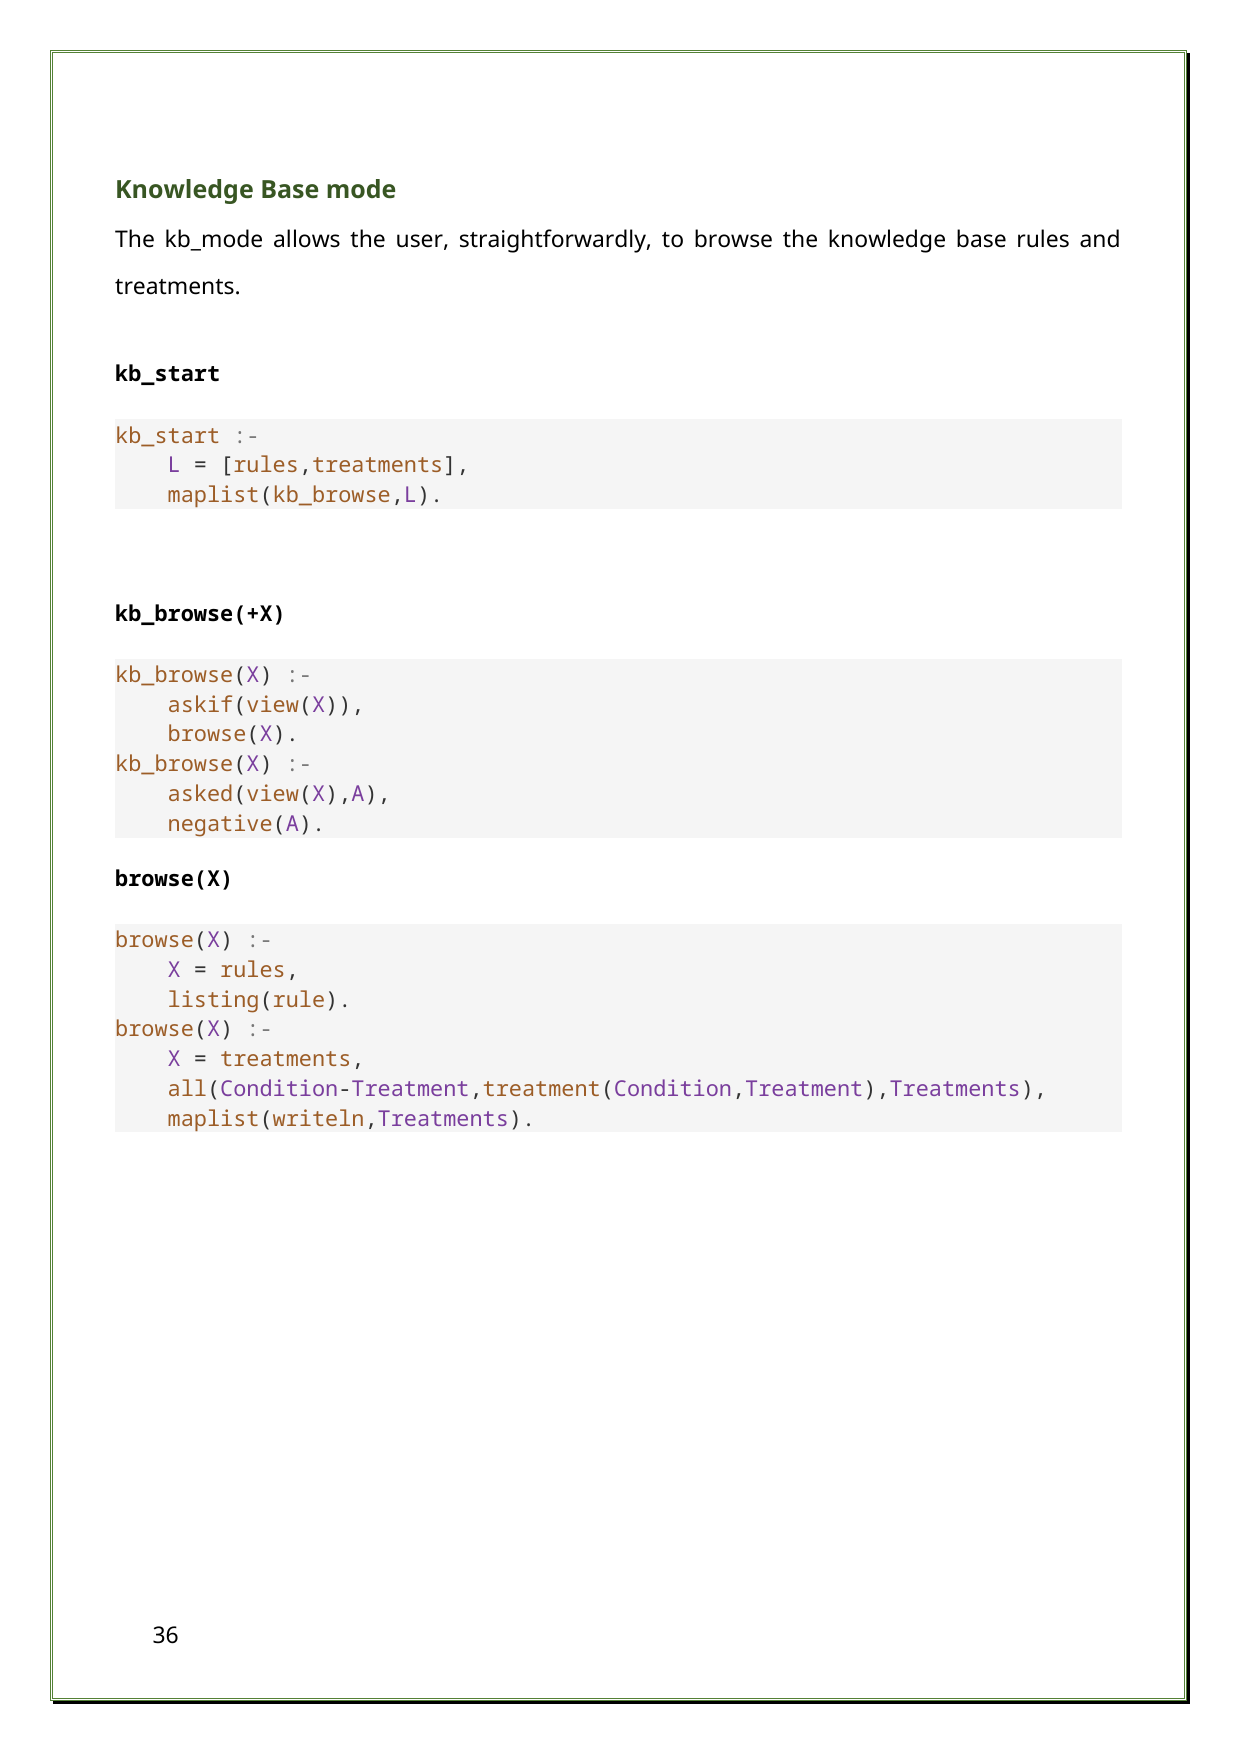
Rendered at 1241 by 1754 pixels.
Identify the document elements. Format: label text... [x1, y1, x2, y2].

text negative(A). [115, 808, 1122, 838]
text browse(X). [115, 718, 1122, 748]
text X = rules, [115, 954, 1122, 983]
text browse(X) :- [115, 924, 1122, 954]
text browse(X) :- [115, 1013, 1122, 1043]
subtitle browse(X) [115, 863, 1122, 892]
text kb_browse(X) :- [115, 748, 1122, 778]
text listing(rule). [115, 983, 1122, 1013]
subtitle kb_browse(+X) [115, 597, 1122, 627]
subtitle kb_start [115, 358, 1122, 388]
text maplist(writeln,Treatments). [115, 1103, 1122, 1132]
text X = treatments, [115, 1043, 1122, 1073]
text maplist(kb_browse,L). [115, 479, 1122, 509]
text The kb_mode allows the user, straightforwardly, to browse the knowledge base rules and treatments. [115, 223, 1122, 301]
text askif(view(X)), [115, 689, 1122, 718]
text kb_start :- [115, 419, 1122, 449]
text kb_browse(X) :- [115, 659, 1122, 689]
text asked(view(X),A), [115, 778, 1122, 808]
subtitle Knowledge Base mode [115, 172, 1122, 206]
text L = [rules,treatments], [115, 449, 1122, 479]
text all(Condition-Treatment,treatment(Condition,Treatment),Treatments), [115, 1073, 1122, 1103]
